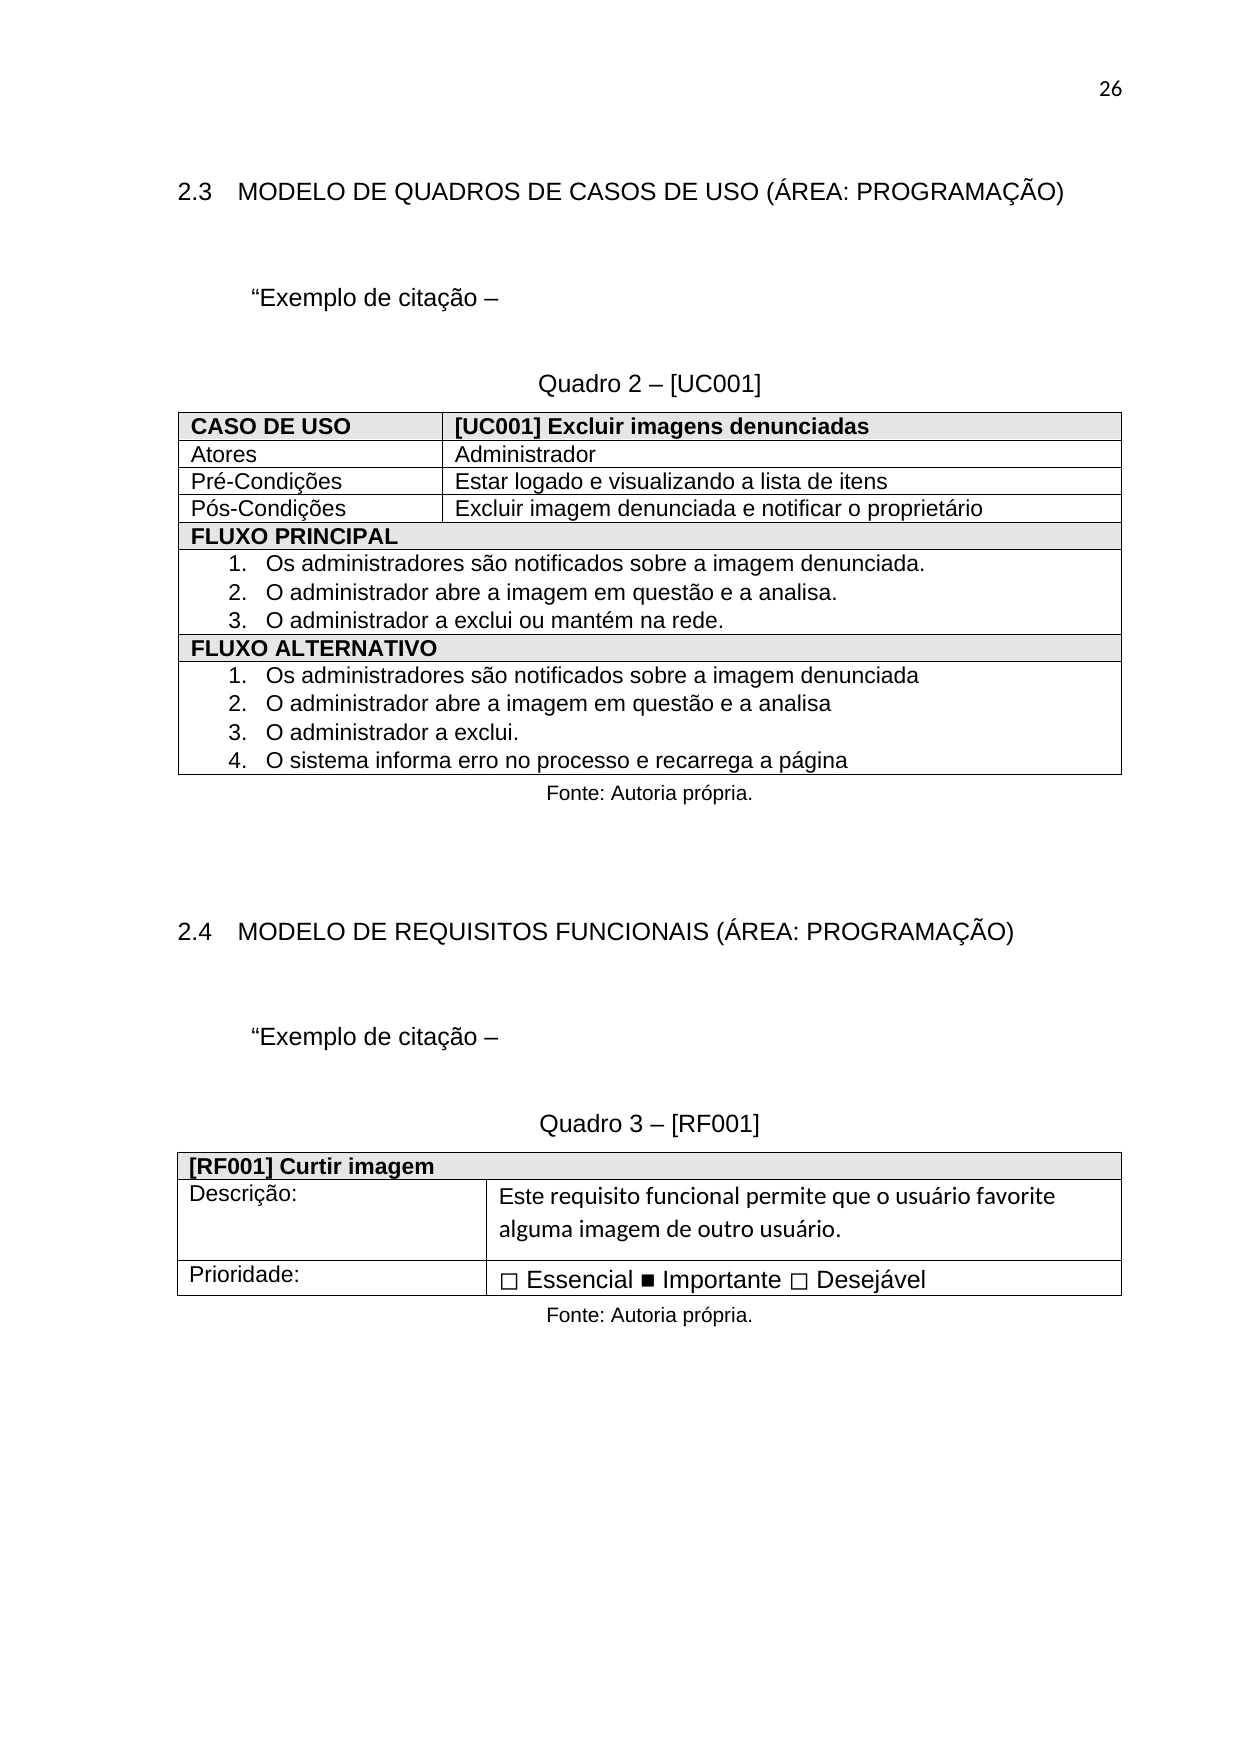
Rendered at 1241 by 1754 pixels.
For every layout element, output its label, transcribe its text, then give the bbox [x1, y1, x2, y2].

table_cell Os administradores são notificados sobre a imagem denunciada. O administrador abre a imagem em questão e a analisa. O administrador a exclui ou mantém na rede. [179, 550, 1121, 633]
table_cell Excluir imagem denunciada e notificar o proprietário [443, 495, 1121, 522]
table_header CASO DE USO [179, 413, 442, 439]
text “Exemplo de citação – [177, 1022, 1122, 1051]
table_cell ◻ Essencial ■ Importante ◻ Desejável [487, 1261, 1121, 1295]
table_cell Os administradores são notificados sobre a imagem denunciada O administrador abre a imagem em questão e a analisa O administrador a exclui. O sistema informa erro no processo e recarrega a página [179, 662, 1121, 773]
subtitle MODELO DE REQUISITOS FUNCIONAIS (ÁREA: PROGRAMAÇÃO) [177, 917, 1122, 945]
table_cell Atores [179, 441, 442, 467]
table_header [UC001] Excluir imagens denunciadas [443, 413, 1121, 439]
text Fonte: Autoria própria. [177, 781, 1122, 805]
table_cell Descrição: [178, 1180, 486, 1260]
table_cell Estar logado e visualizando a lista de itens [443, 468, 1121, 494]
text “Exemplo de citação – [177, 283, 1122, 312]
table_cell Administrador [443, 441, 1121, 467]
text Quadro 2 ‒ [UC001] [177, 369, 1122, 398]
table_cell Este requisito funcional permite que o usuário favorite alguma imagem de outro usuário. [487, 1180, 1121, 1260]
subtitle MODELO DE QUADROS DE CASOS DE USO (ÁREA: PROGRAMAÇÃO) [177, 177, 1122, 206]
table_cell Pós-Condições [179, 495, 442, 522]
table_cell FLUXO ALTERNATIVO [179, 635, 1121, 661]
table_header [RF001] Curtir imagem [178, 1153, 1121, 1179]
text Quadro 3 ‒ [RF001] [177, 1108, 1122, 1137]
text Fonte: Autoria própria. [177, 1303, 1122, 1327]
table_cell Pré-Condições [179, 468, 442, 494]
table_cell Prioridade: [178, 1261, 486, 1295]
table_cell FLUXO PRINCIPAL [179, 523, 1121, 549]
